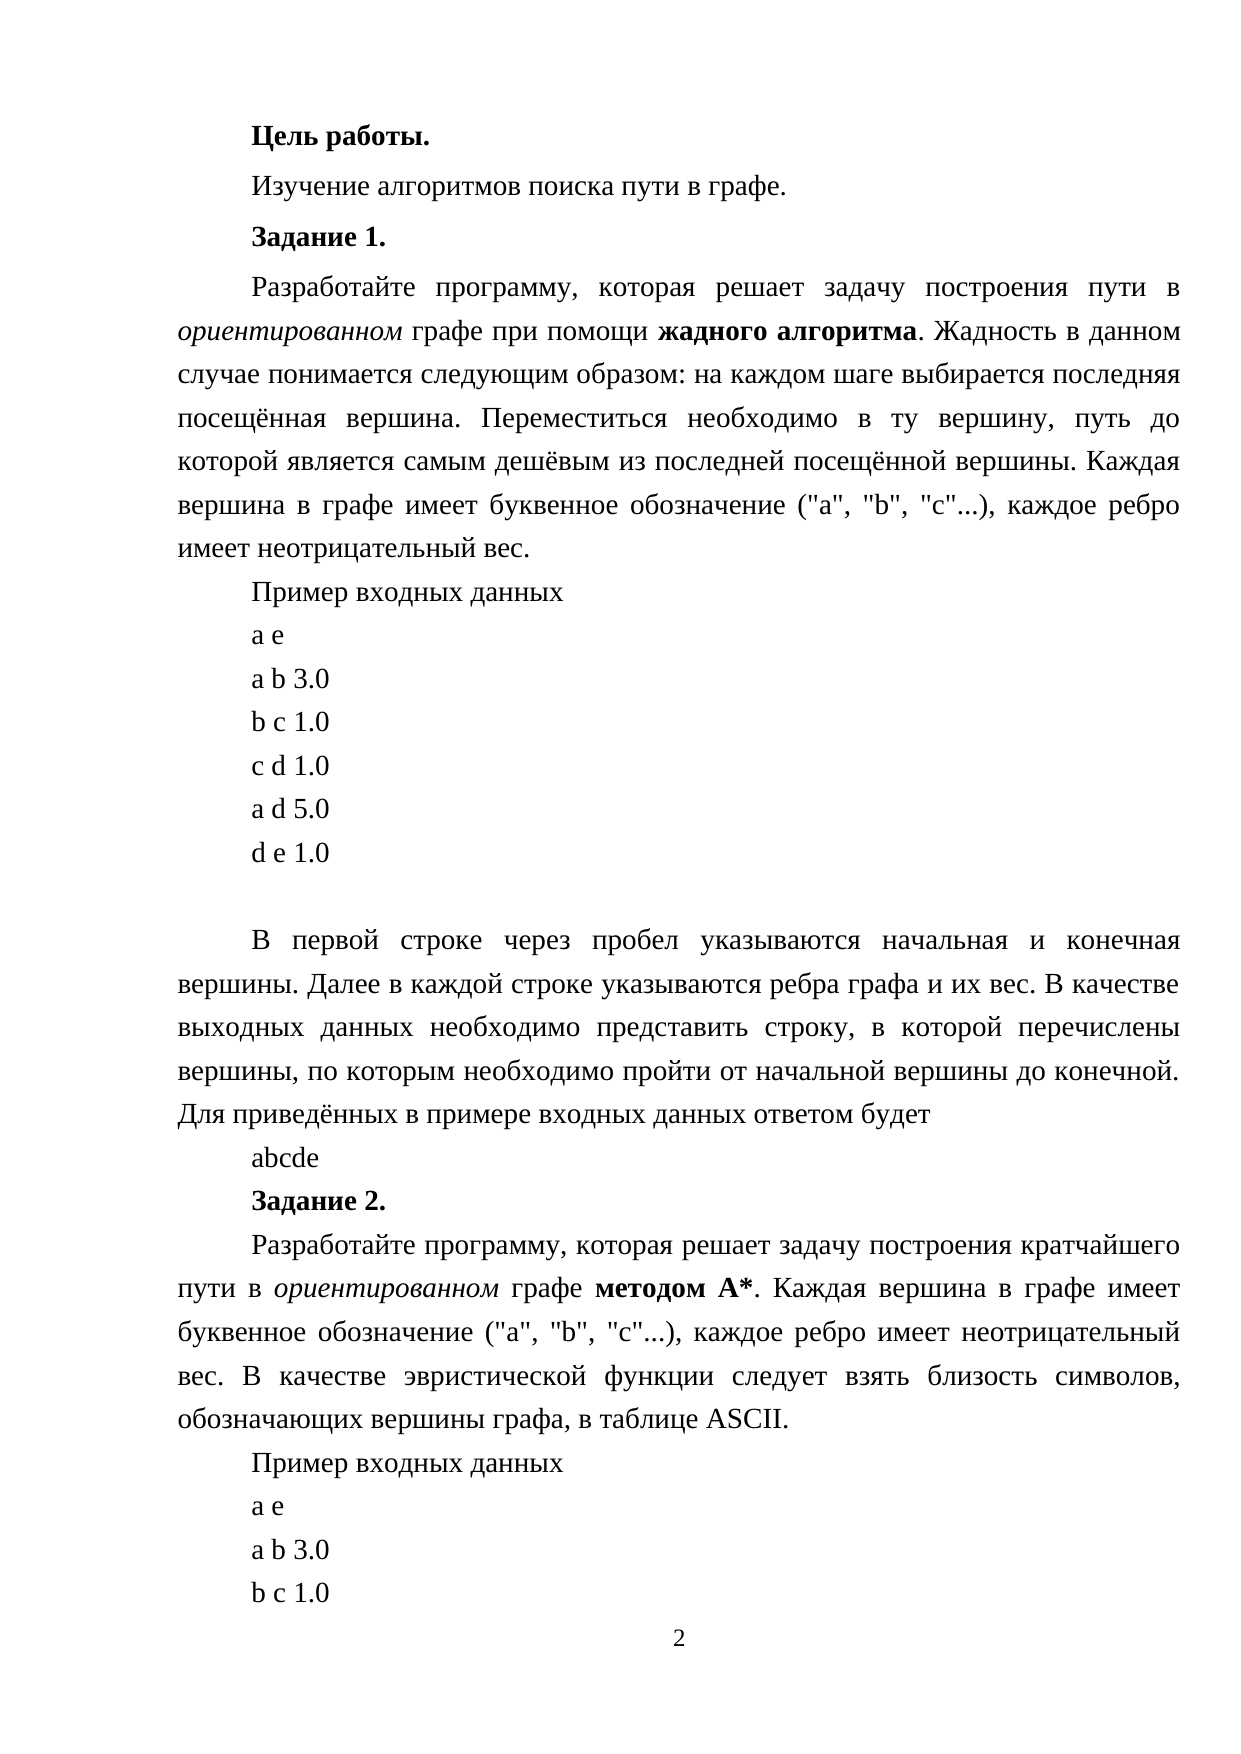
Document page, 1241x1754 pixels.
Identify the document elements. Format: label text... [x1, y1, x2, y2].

text a e [177, 617, 1181, 651]
text d e 1.0 [177, 835, 1181, 869]
text Задание 2. [177, 1183, 1181, 1217]
text b c 1.0 [177, 1575, 1181, 1609]
text Цель работы. [177, 118, 1181, 152]
text a e [177, 1488, 1181, 1522]
text В первой строке через пробел указываются начальная и конечная вершины. Далее в каждой строке указываются ребра графа и их вес. В качестве выходных данных необходимо представить строку, в которой перечислены вершины, по которым необходимо пройти от начальной вершины до конечной. Для приведённых в примере входных данных ответом будет [177, 922, 1181, 1130]
text Изучение алгоритмов поиска пути в графе. [177, 168, 1181, 202]
text b c 1.0 [177, 704, 1181, 738]
text Пример входных данных [177, 1445, 1181, 1478]
text a b 3.0 [177, 661, 1181, 694]
text Задание 1. [177, 219, 1181, 252]
text c d 1.0 [177, 748, 1181, 782]
text a b 3.0 [177, 1532, 1181, 1565]
text Пример входных данных [177, 574, 1181, 607]
text a d 5.0 [177, 792, 1181, 825]
text Разработайте программу, которая решает задачу построения пути в ориентированном графе при помощи жадного алгоритма. Жадность в данном случае понимается следующим образом: на каждом шаге выбирается последняя посещённая вершина. Переместиться необходимо в ту вершину, путь до которой является самым дешёвым из последней посещённой вершины. Каждая вершина в графе имеет буквенное обозначение ("a", "b", "c"...), каждое ребро имеет неотрицательный вес. [177, 269, 1181, 564]
text abcde [177, 1140, 1181, 1173]
text Разработайте программу, которая решает задачу построения кратчайшего пути в ориентированном графе методом А*. Каждая вершина в графе имеет буквенное обозначение ("a", "b", "c"...), каждое ребро имеет неотрицательный вес. В качестве эвристической функции следует взять близость символов, обозначающих вершины графа, в таблице ASCII. [177, 1227, 1181, 1435]
